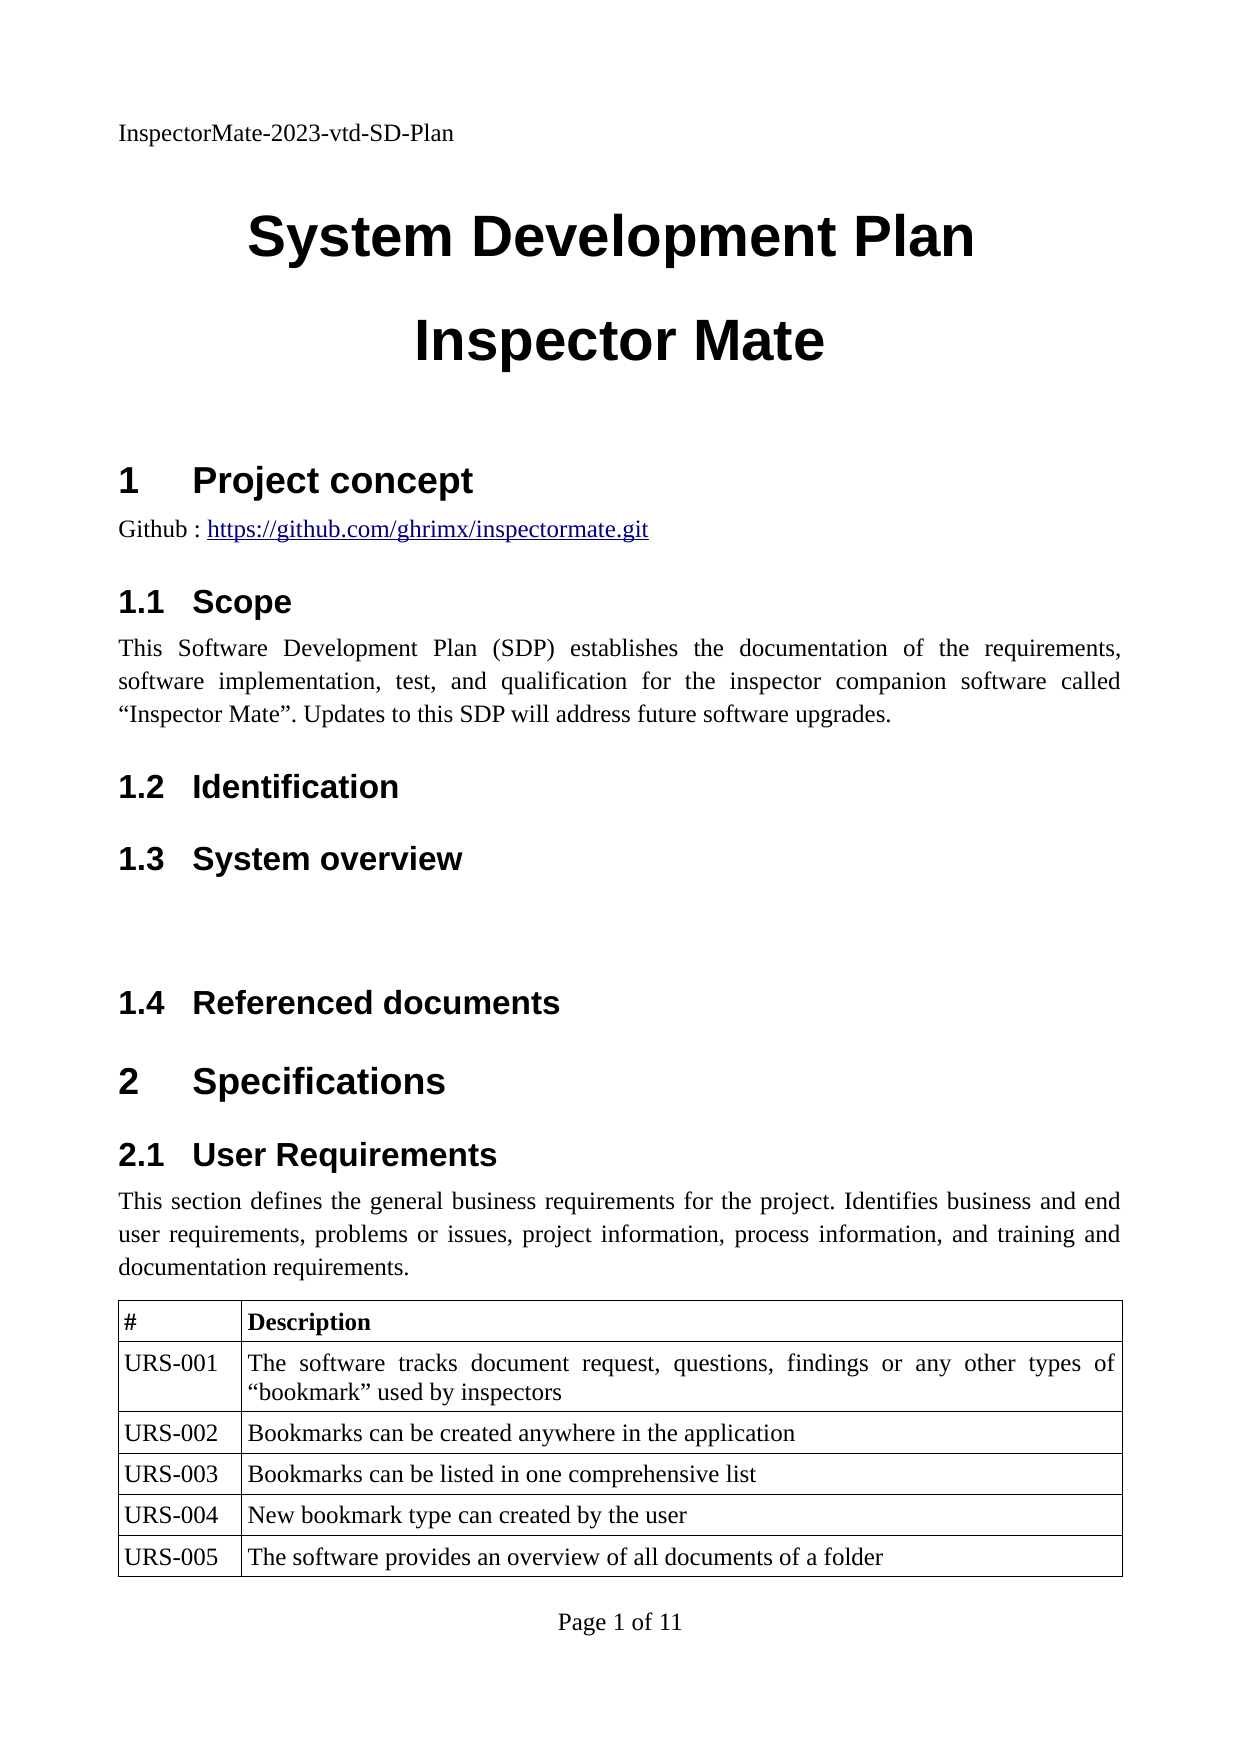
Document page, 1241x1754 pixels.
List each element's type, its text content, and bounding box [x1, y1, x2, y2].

table_cell [119, 1454, 241, 1494]
table_cell The software provides an overview of all documents of a folder [242, 1536, 1122, 1576]
subtitle Project concept [118, 458, 1122, 501]
subtitle Specifications [118, 1059, 1122, 1102]
table_header # [119, 1301, 241, 1341]
table_header Description [242, 1301, 1122, 1341]
subtitle User Requirements [118, 1135, 1122, 1174]
table_cell [119, 1342, 241, 1411]
title System Development Plan [118, 201, 1122, 268]
subtitle Referenced documents [118, 983, 1122, 1021]
table_cell [119, 1412, 241, 1452]
text Github : https://github.com/ghrimx/inspectormate.git [118, 514, 1122, 542]
table_cell The software tracks document request, questions, findings or any other types of “bookmark” used by inspectors [242, 1342, 1122, 1411]
title Inspector Mate [118, 306, 1122, 373]
table_cell [119, 1536, 241, 1576]
table_cell Bookmarks can be created anywhere in the application [242, 1412, 1122, 1452]
table_cell New bookmark type can created by the user [242, 1495, 1122, 1535]
subtitle System overview [118, 839, 1122, 878]
text This Software Development Plan (SDP) establishes the documentation of the requirements, software implementation, test, and qualification for the inspector companion software called “Inspector Mate”. Updates to this SDP will address future software upgrades. [118, 633, 1122, 728]
text This section defines the general business requirements for the project. Identifies business and end user requirements, problems or issues, project information, process information, and training and documentation requirements. [118, 1186, 1122, 1281]
table_cell [119, 1495, 241, 1535]
subtitle Identification [118, 768, 1122, 806]
table_cell Bookmarks can be listed in one comprehensive list [242, 1454, 1122, 1494]
subtitle Scope [118, 582, 1122, 621]
